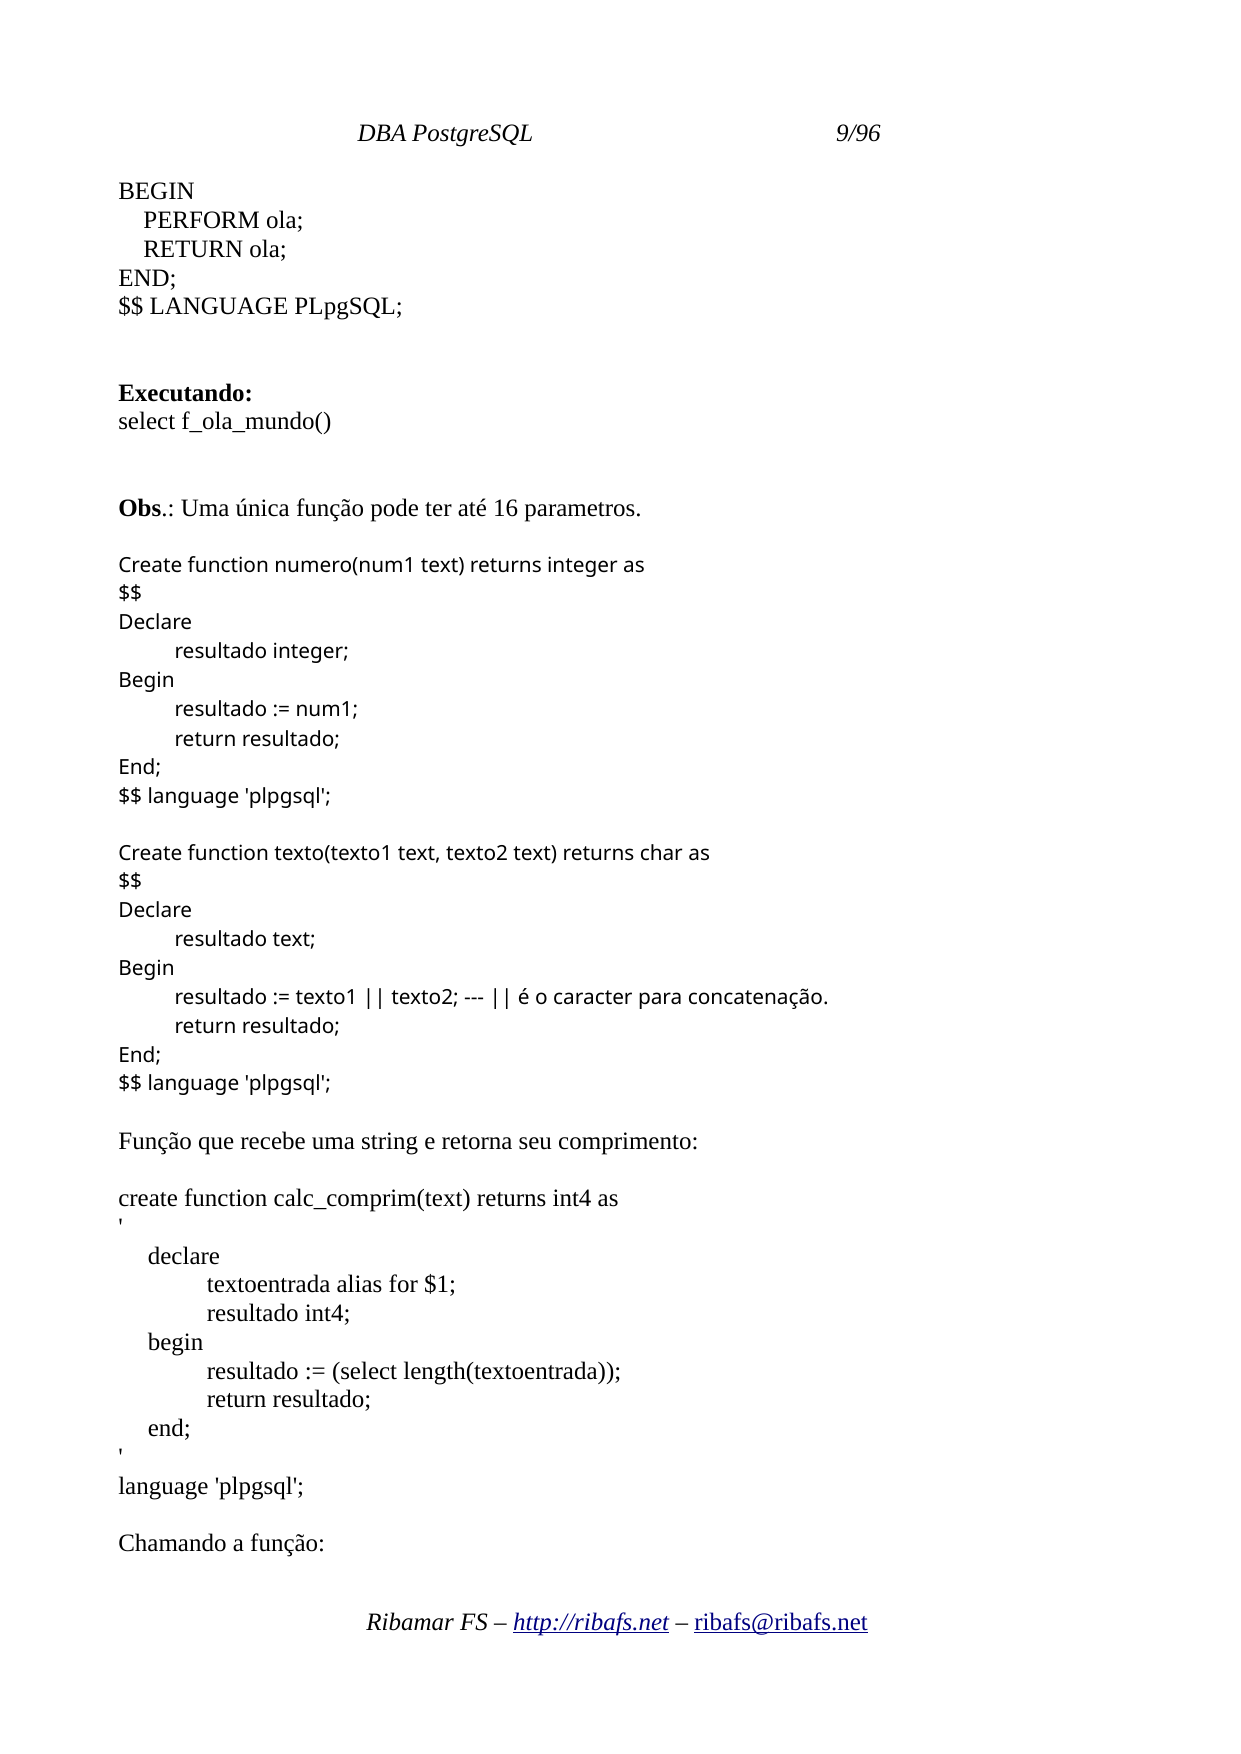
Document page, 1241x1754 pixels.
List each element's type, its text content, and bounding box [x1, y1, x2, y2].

text Obs.: Uma única função pode ter até 16 parametros. [118, 493, 1122, 521]
text Create function numero(num1 text) returns integer as [118, 550, 1122, 578]
text RETURN ola; [118, 234, 1122, 263]
text Executando: [118, 378, 1122, 406]
text Begin [118, 953, 1122, 981]
text $$ [118, 866, 1122, 895]
text begin [118, 1327, 1122, 1356]
text create function calc_comprim(text) returns int4 as [118, 1183, 1122, 1212]
text textoentrada alias for $1; [118, 1269, 1122, 1298]
text end; [118, 1413, 1122, 1442]
text resultado := num1; [118, 693, 1122, 723]
text PERFORM ola; [118, 205, 1122, 234]
text End; [118, 1040, 1122, 1068]
text $$ language 'plpgsql'; [118, 781, 1122, 809]
text $$ [118, 578, 1122, 607]
text BEGIN [118, 176, 1122, 205]
text resultado int4; [118, 1298, 1122, 1327]
text select f_ola_mundo() [118, 406, 1122, 435]
text resultado text; [118, 923, 1122, 953]
text Create function texto(texto1 text, texto2 text) returns char as [118, 838, 1122, 866]
text Declare [118, 607, 1122, 635]
text ' [118, 1442, 1122, 1471]
text resultado := texto1 || texto2; --- || é o caracter para concatenação. [118, 981, 1122, 1011]
text declare [118, 1241, 1122, 1269]
text Chamando a função: [118, 1528, 1122, 1557]
text Declare [118, 895, 1122, 923]
text END; [118, 263, 1122, 291]
text End; [118, 752, 1122, 781]
text $$ LANGUAGE PLpgSQL; [118, 291, 1122, 320]
text $$ language 'plpgsql'; [118, 1068, 1122, 1097]
text ' [118, 1212, 1122, 1241]
text return resultado; [118, 1384, 1122, 1413]
text resultado integer; [118, 635, 1122, 665]
text return resultado; [118, 723, 1122, 752]
text resultado := (select length(textoentrada)); [118, 1356, 1122, 1384]
text Begin [118, 665, 1122, 693]
text language 'plpgsql'; [118, 1471, 1122, 1499]
text Função que recebe uma string e retorna seu comprimento: [118, 1126, 1122, 1154]
text return resultado; [118, 1011, 1122, 1040]
